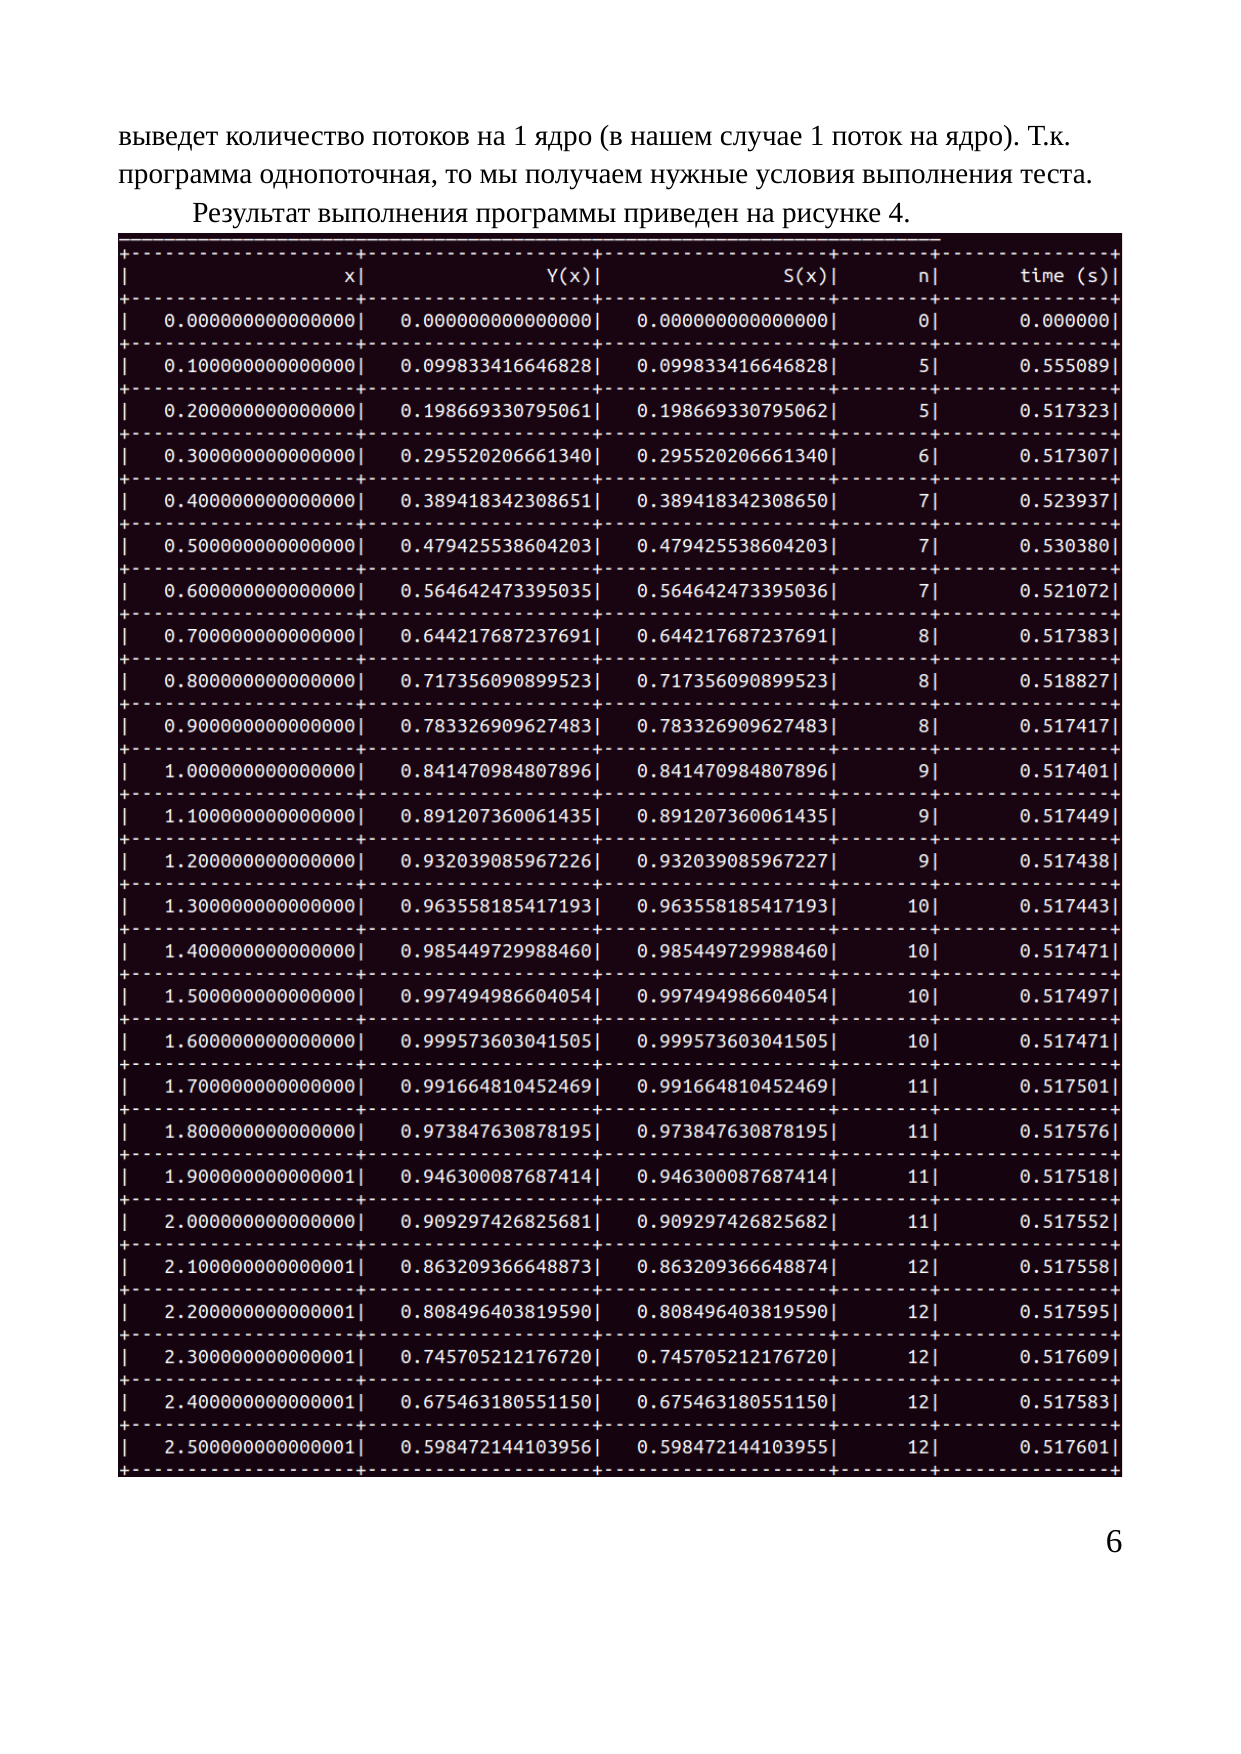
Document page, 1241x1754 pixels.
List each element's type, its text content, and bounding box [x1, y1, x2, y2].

text выведет количество потоков на 1 ядро (в нашем случае 1 поток на ядро). Т.к. программа однопоточная, то мы получаем нужные условия выполнения теста. [118, 118, 1122, 190]
text Результат выполнения программы приведен на рисунке 4. [118, 195, 1122, 229]
picture [118, 233, 1123, 1477]
